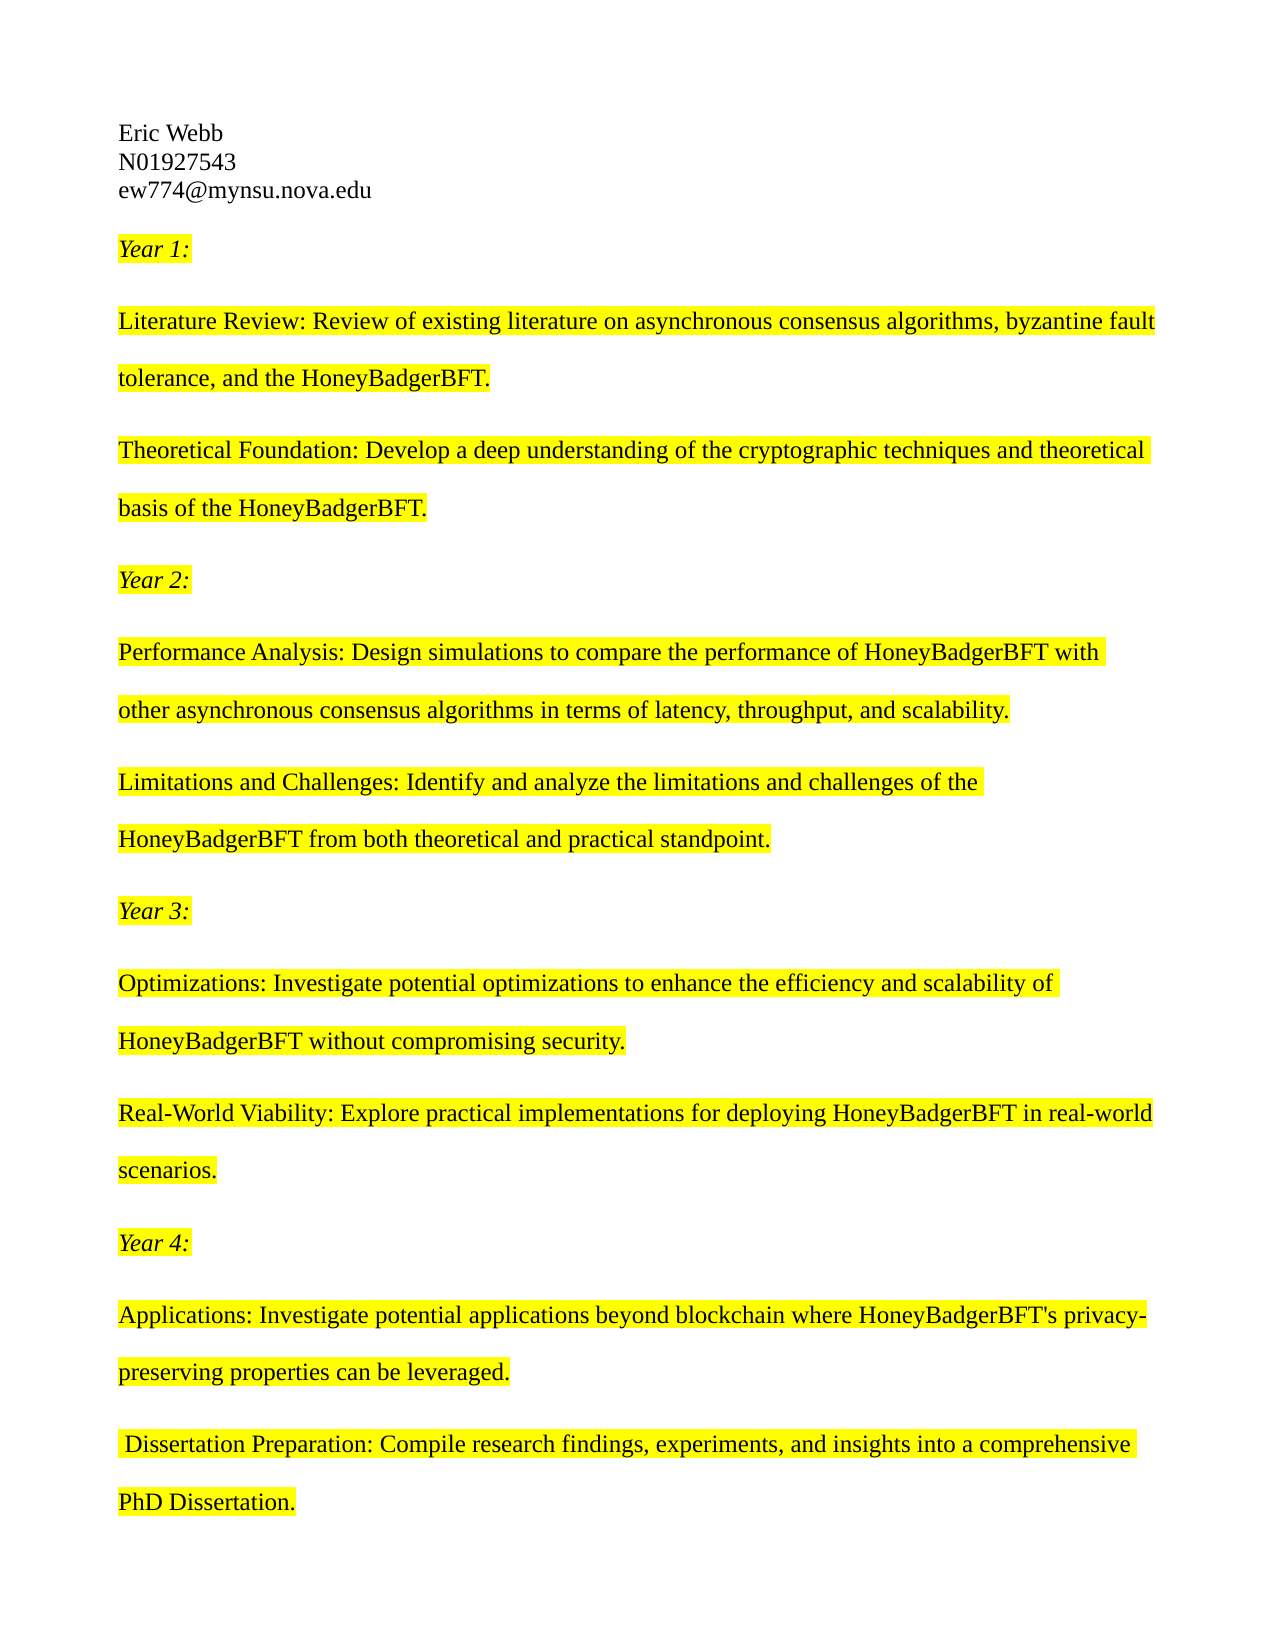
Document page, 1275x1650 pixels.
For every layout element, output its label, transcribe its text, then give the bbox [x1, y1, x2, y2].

text Dissertation Preparation: Compile research findings, experiments, and insights into a comprehensive PhD Dissertation. [118, 1429, 1157, 1516]
text Theoretical Foundation: Develop a deep understanding of the cryptographic techniques and theoretical basis of the HoneyBadgerBFT. [118, 436, 1157, 522]
text Limitations and Challenges: Identify and analyze the limitations and challenges of the HoneyBadgerBFT from both theoretical and practical standpoint. [118, 767, 1157, 853]
text Year 4: [118, 1228, 1157, 1256]
text Performance Analysis: Design simulations to compare the performance of HoneyBadgerBFT with other asynchronous consensus algorithms in terms of latency, throughput, and scalability. [118, 637, 1157, 723]
text Optimizations: Investigate potential optimizations to enhance the efficiency and scalability of HoneyBadgerBFT without compromising security. [118, 968, 1157, 1055]
text Real-World Viability: Explore practical implementations for deploying HoneyBadgerBFT in real-world scenarios. [118, 1098, 1157, 1184]
text Year 3: [118, 896, 1157, 925]
text Year 2: [118, 565, 1157, 594]
text Applications: Investigate potential applications beyond blockchain where HoneyBadgerBFT's privacy-preserving properties can be leveraged. [118, 1300, 1157, 1386]
text Literature Review: Review of existing literature on asynchronous consensus algorithms, byzantine fault tolerance, and the HoneyBadgerBFT. [118, 306, 1157, 392]
text Year 1: [118, 234, 1157, 263]
